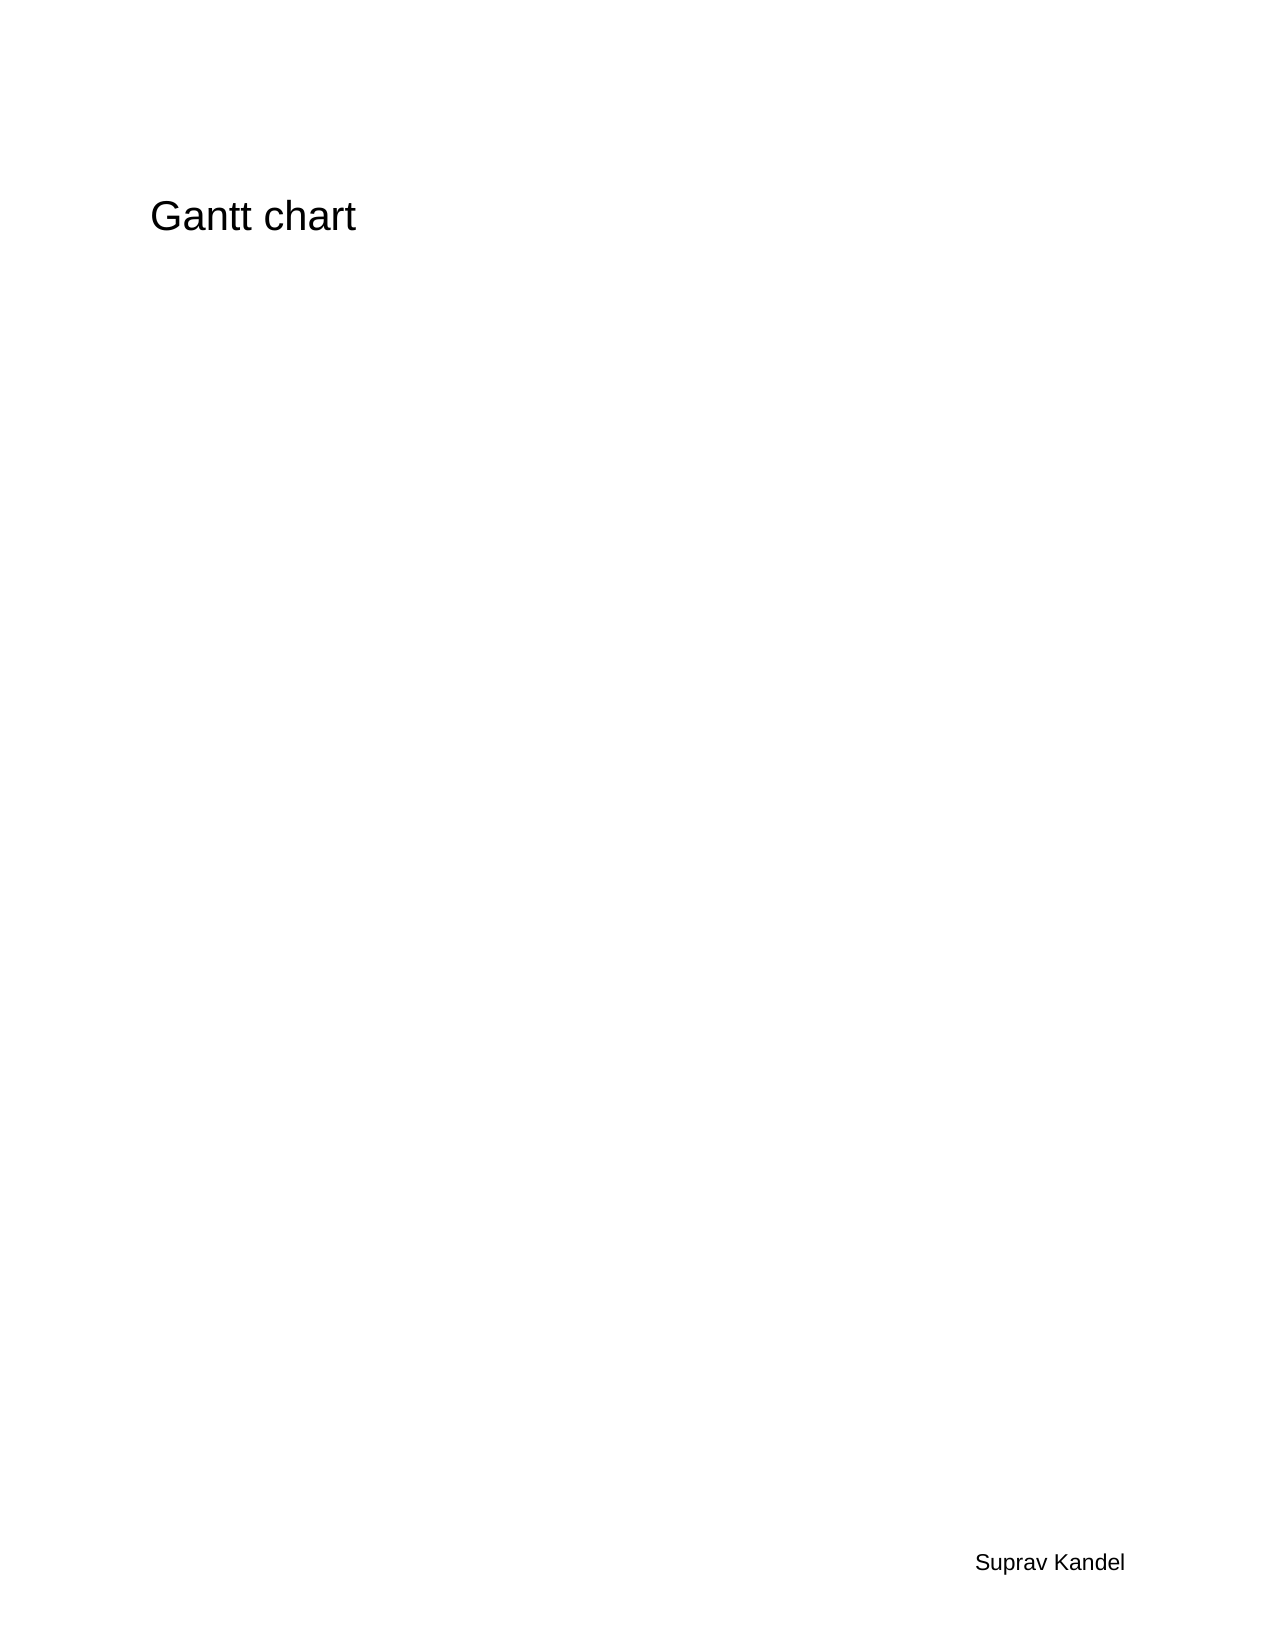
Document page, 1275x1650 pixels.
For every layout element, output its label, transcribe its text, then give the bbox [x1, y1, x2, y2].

subtitle Gantt chart [150, 192, 1125, 239]
